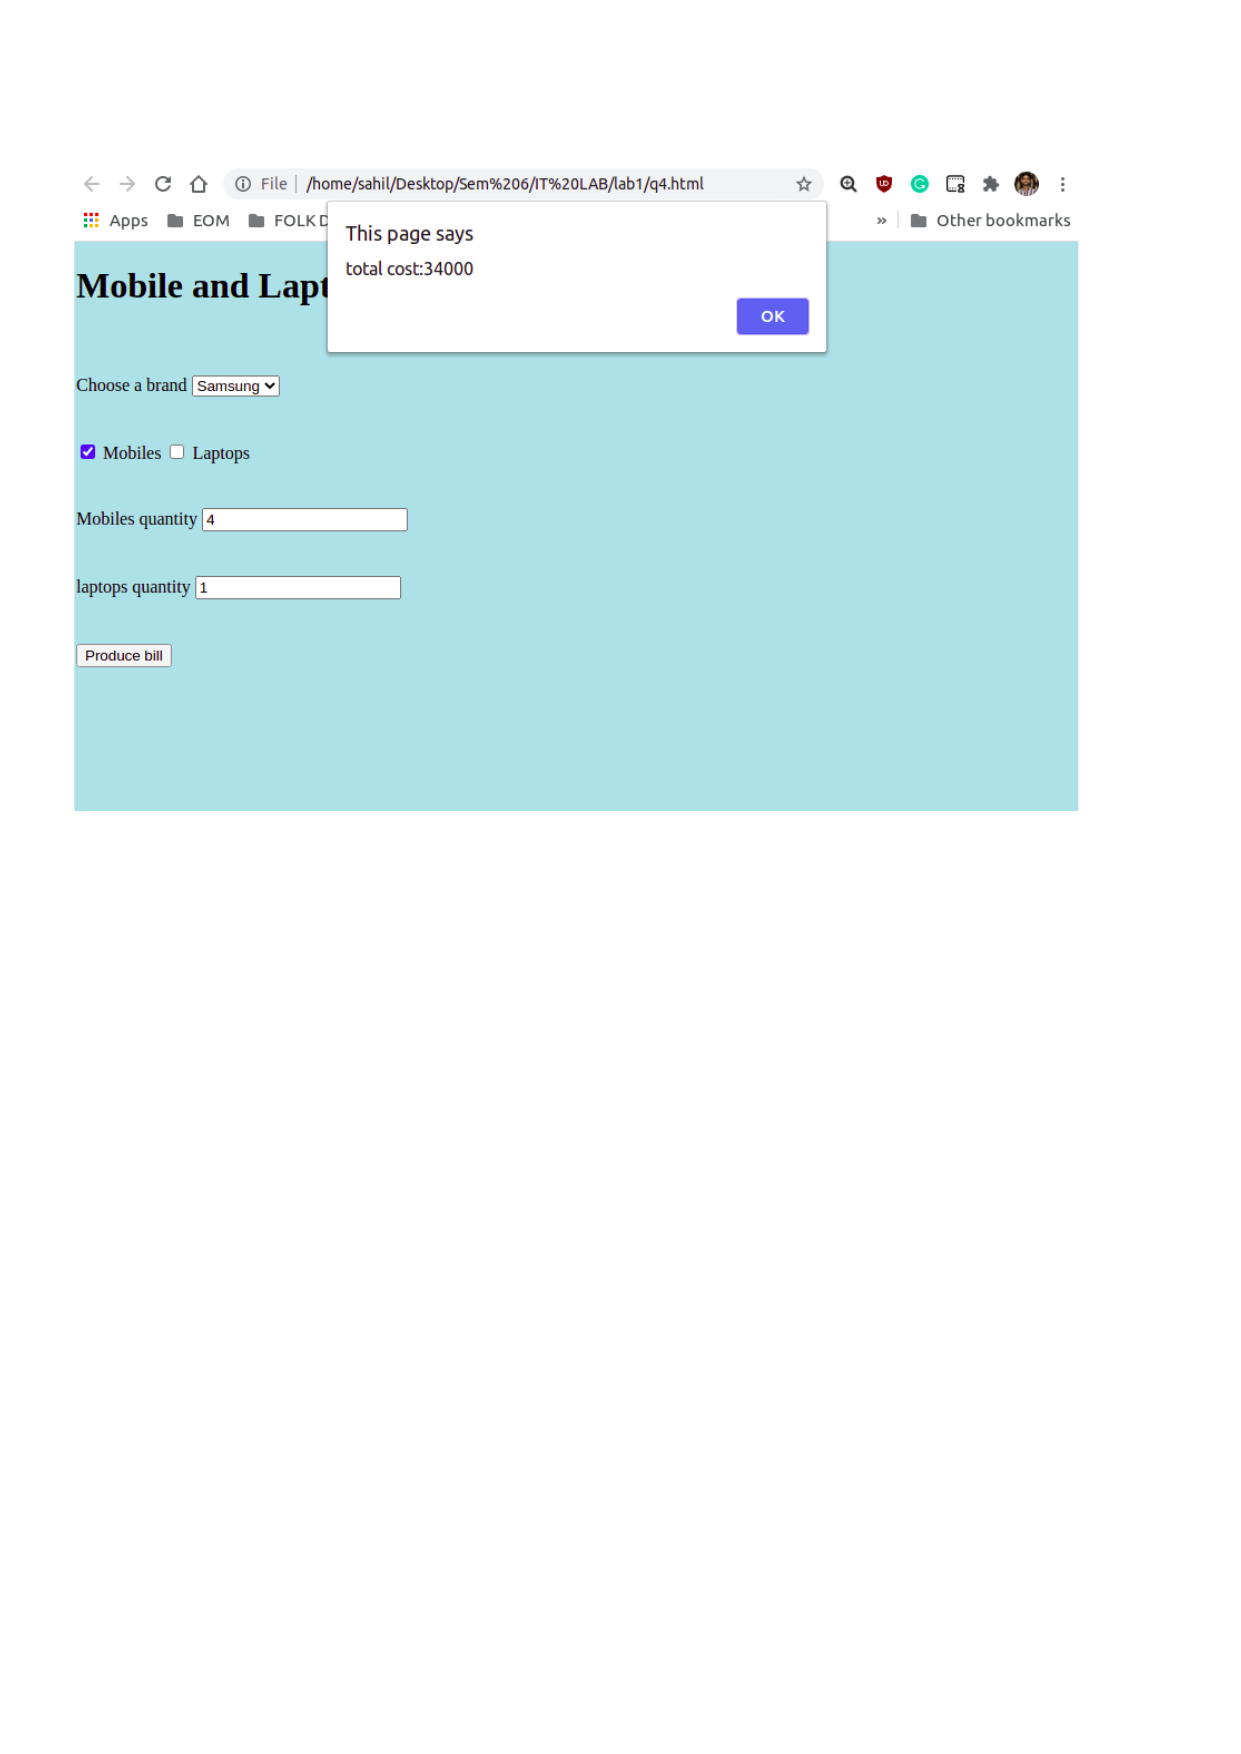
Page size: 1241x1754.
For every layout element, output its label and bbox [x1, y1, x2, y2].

picture [74, 165, 1079, 811]
